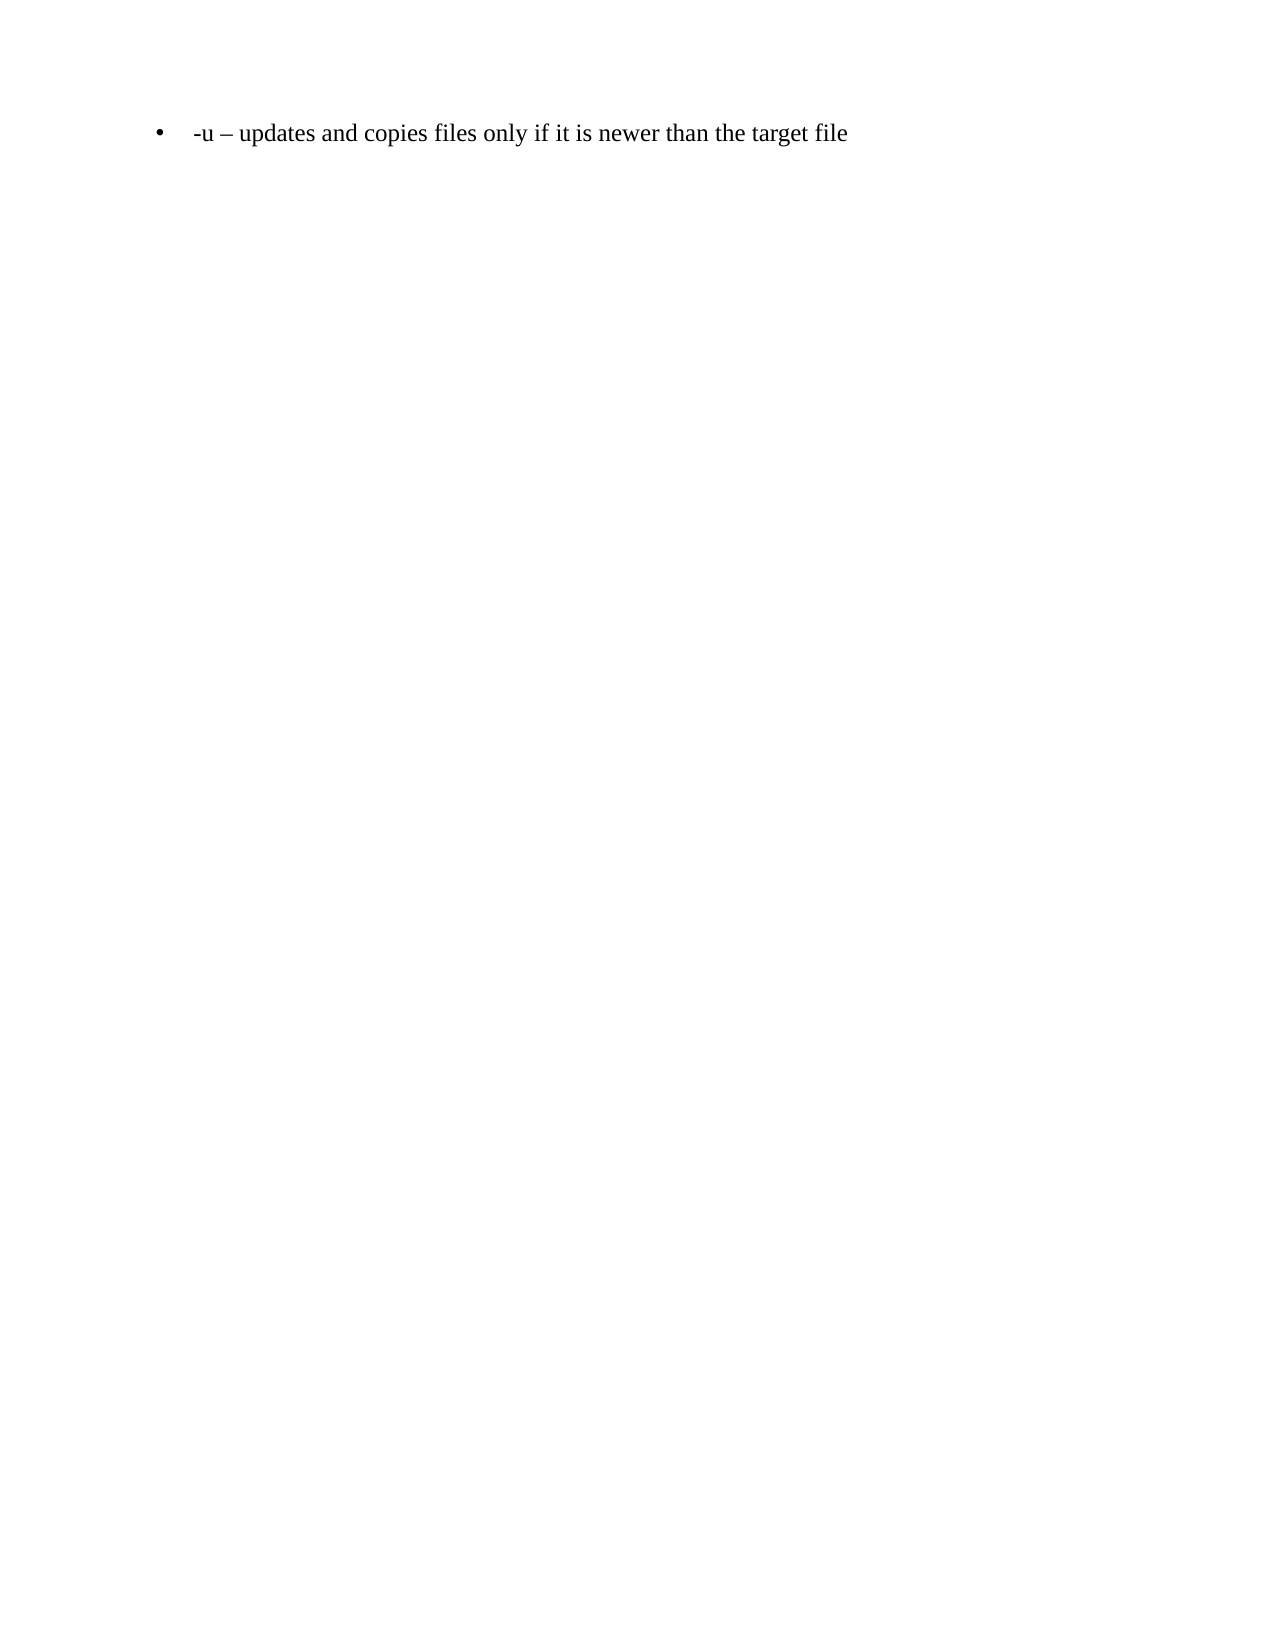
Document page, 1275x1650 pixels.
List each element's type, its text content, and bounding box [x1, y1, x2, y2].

list -u – updates and copies files only if it is newer than the target file [156, 118, 1157, 147]
